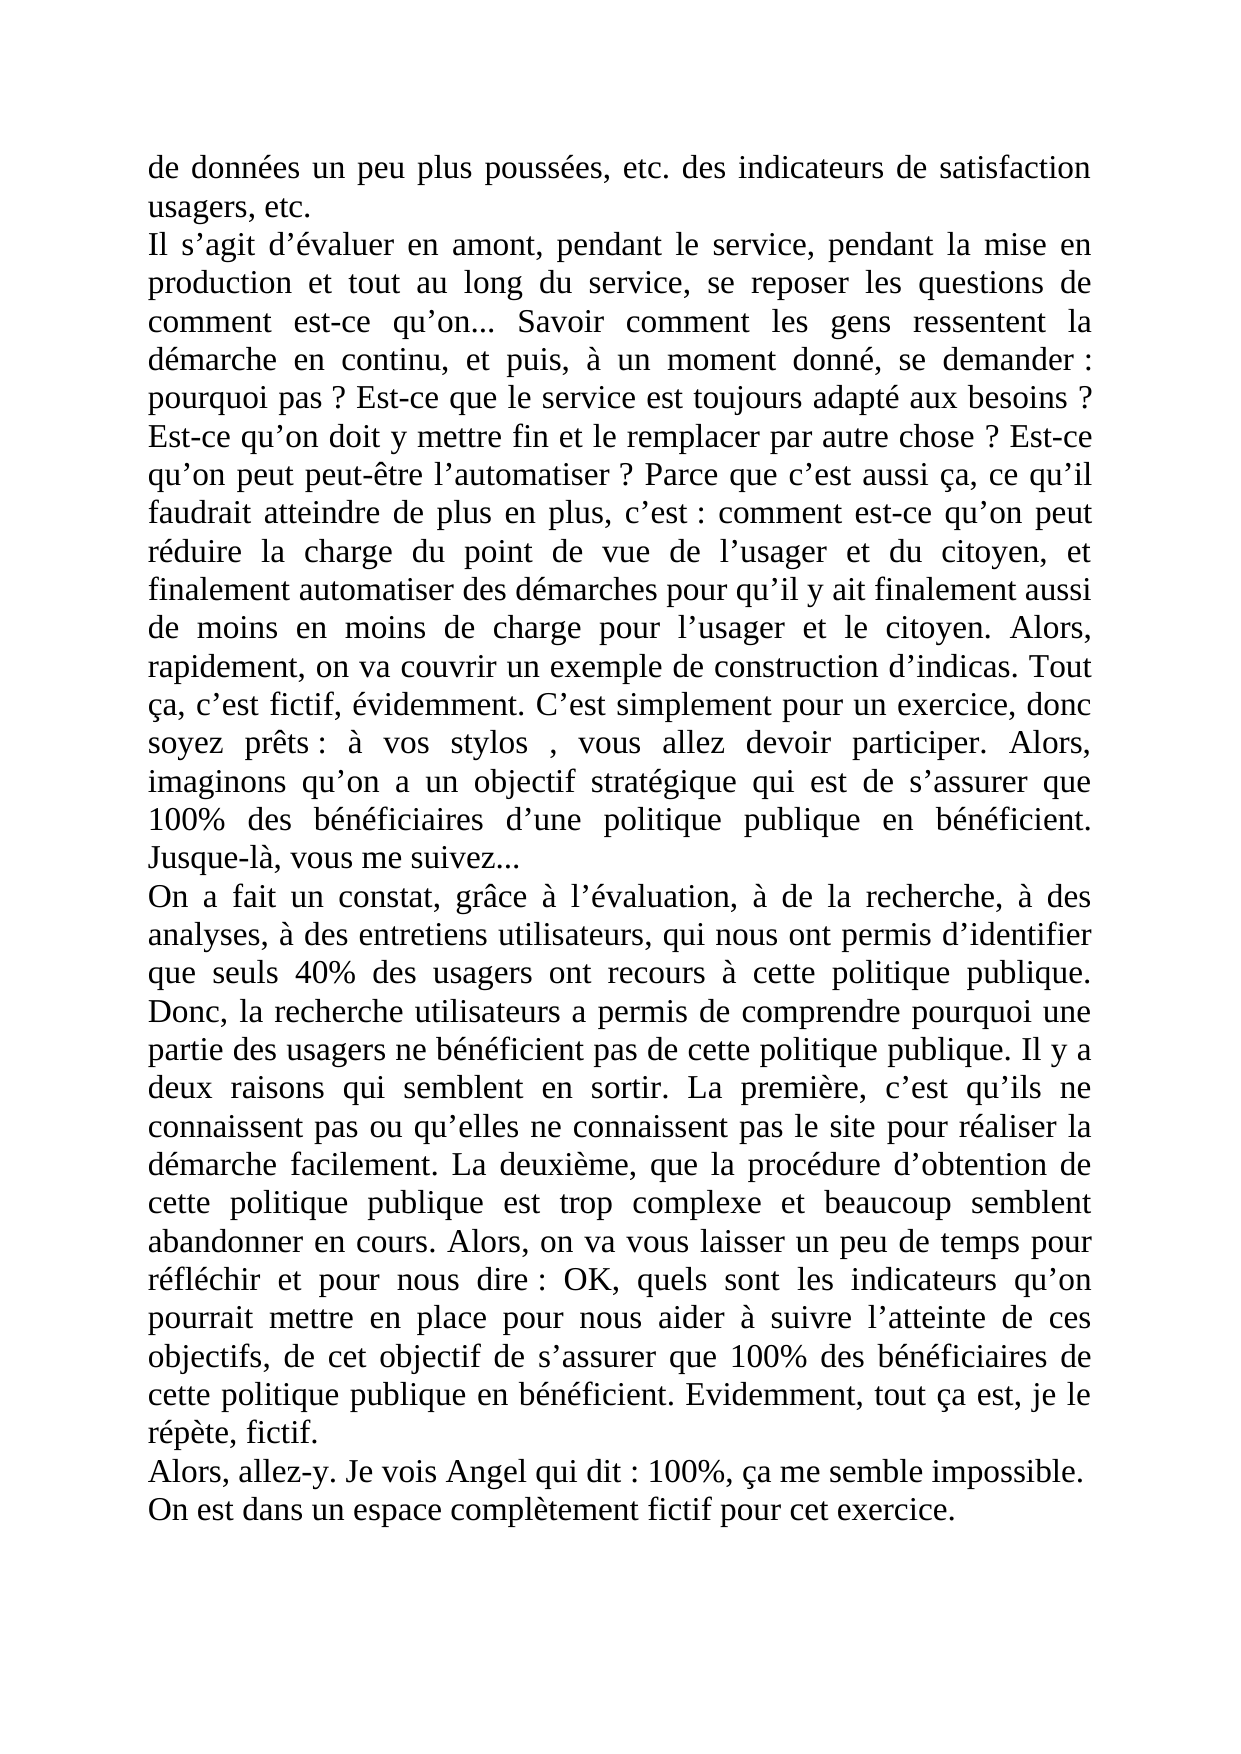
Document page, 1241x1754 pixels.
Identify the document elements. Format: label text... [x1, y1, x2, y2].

text On a fait un constat, grâce à l’évaluation, à de la recherche, à des analyses, à des entretiens utilisateurs, qui nous ont permis d’identifier que seuls 40% des usagers ont recours à cette politique publique. Donc, la recherche utilisateurs a permis de comprendre pourquoi une partie des usagers ne bénéficient pas de cette politique publique. Il y a deux raisons qui semblent en sortir. La première, c’est qu’ils ne connaissent pas ou qu’elles ne connaissent pas le site pour réaliser la démarche facilement. La deuxième, que la procédure d’obtention de cette politique publique est trop complexe et beaucoup semblent abandonner en cours. Alors, on va vous laisser un peu de temps pour réfléchir et pour nous dire : OK, quels sont les indicateurs qu’on pourrait mettre en place pour nous aider à suivre l’atteinte de ces objectifs, de cet objectif de s’assurer que 100% des bénéficiaires de cette politique publique en bénéficient. Evidemment, tout ça est, je le répète, fictif. [148, 876, 1093, 1451]
text On est dans un espace complètement fictif pour cet exercice. [148, 1489, 1093, 1528]
text Alors, allez-y. Je vois Angel qui dit : 100%, ça me semble impossible. [148, 1451, 1093, 1489]
text Il s’agit d’évaluer en amont, pendant le service, pendant la mise en production et tout au long du service, se reposer les questions de comment est-ce qu’on... Savoir comment les gens ressentent la démarche en continu, et puis, à un moment donné, se demander : pourquoi pas ? Est-ce que le service est toujours adapté aux besoins ? Est-ce qu’on doit y mettre fin et le remplacer par autre chose ? Est-ce qu’on peut peut-être l’automatiser ? Parce que c’est aussi ça, ce qu’il faudrait atteindre de plus en plus, c’est : comment est-ce qu’on peut réduire la charge du point de vue de l’usager et du citoyen, et finalement automatiser des démarches pour qu’il y ait finalement aussi de moins en moins de charge pour l’usager et le citoyen. Alors, rapidement, on va couvrir un exemple de construction d’indicas. Tout ça, c’est fictif, évidemment. C’est simplement pour un exercice, donc soyez prêts : à vos stylos , vous allez devoir participer. Alors, imaginons qu’on a un objectif stratégique qui est de s’assurer que 100% des bénéficiaires d’une politique publique en bénéficient. Jusque-là, vous me suivez... [148, 224, 1093, 876]
text de données un peu plus poussées, etc. des indicateurs de satisfaction usagers, etc. [148, 148, 1093, 224]
